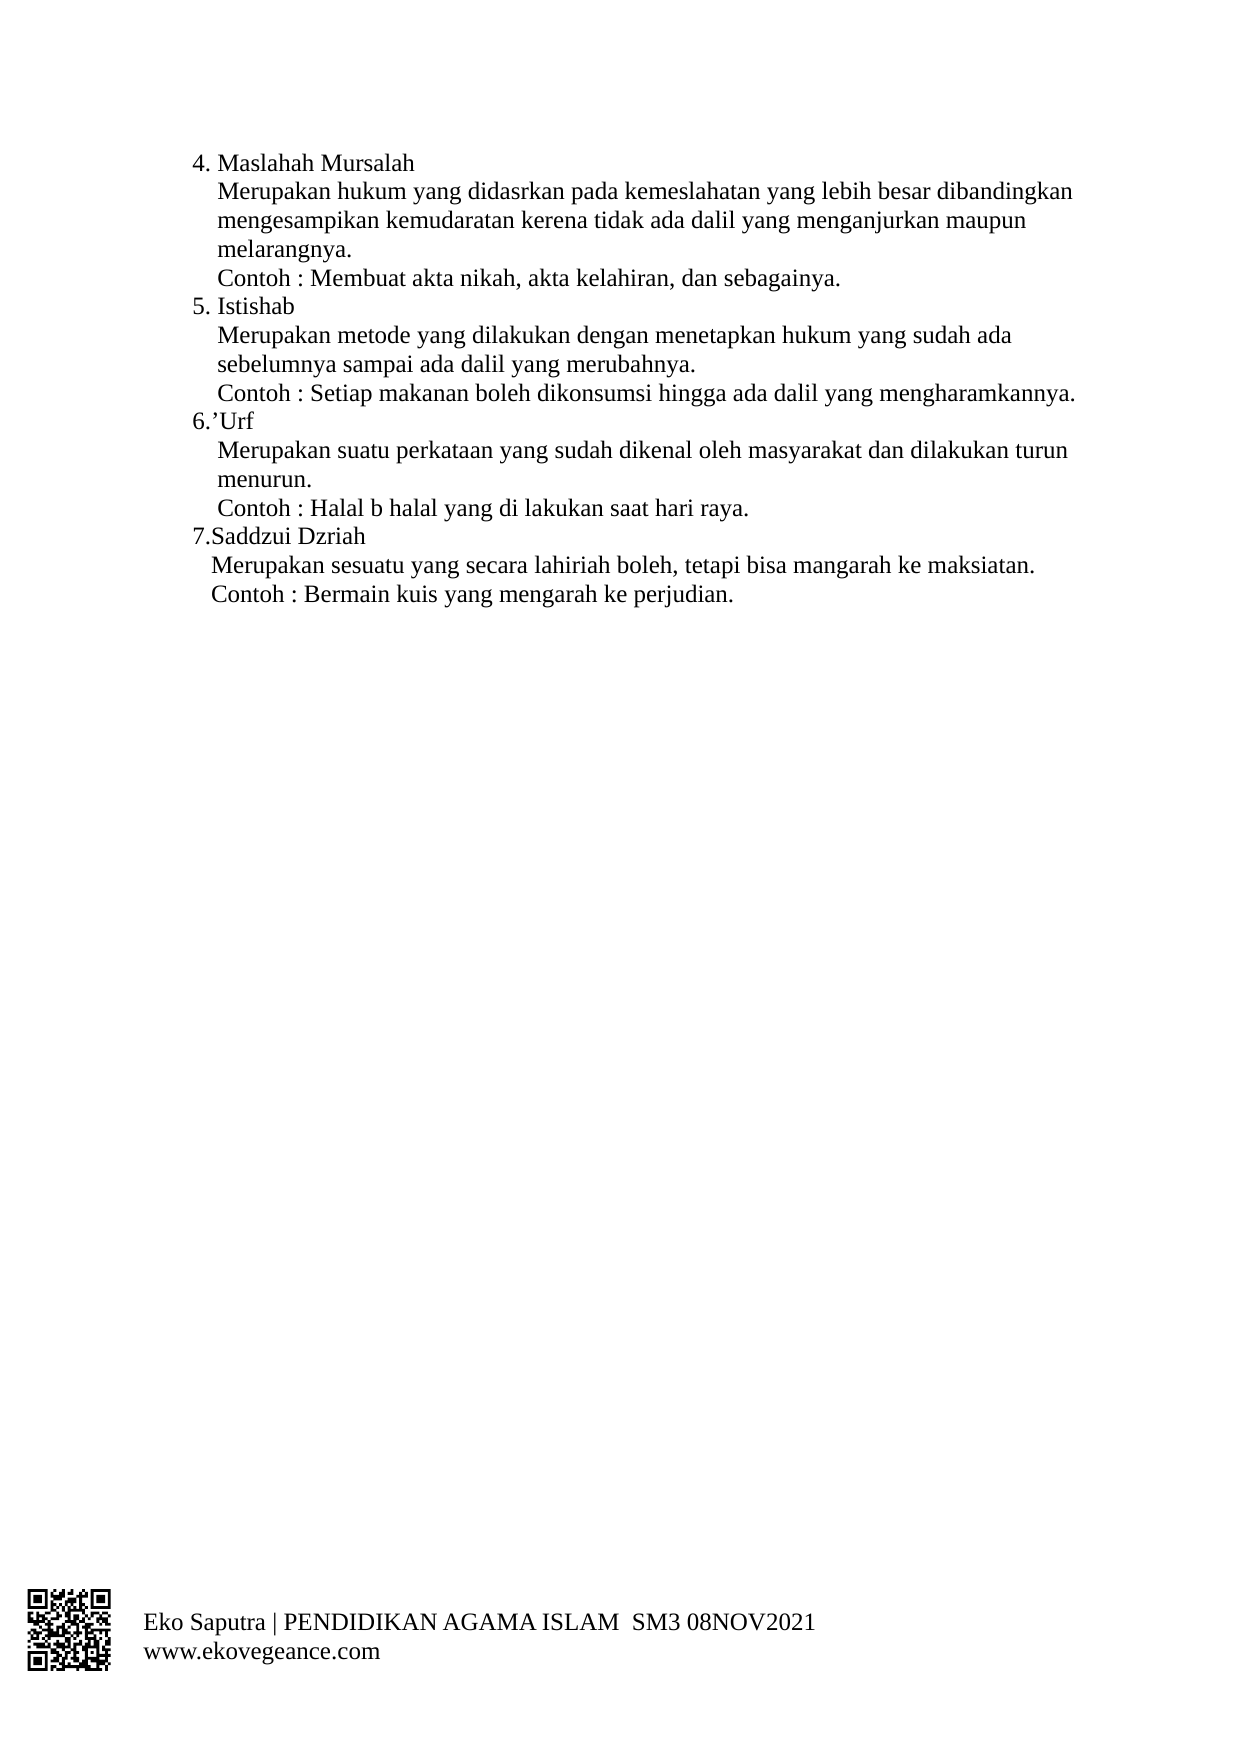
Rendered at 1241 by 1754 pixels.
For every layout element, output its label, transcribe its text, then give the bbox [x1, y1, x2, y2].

text Merupakan sesuatu yang secara lahiriah boleh, tetapi bisa mangarah ke maksiatan. [118, 550, 1122, 579]
text Merupakan hukum yang didasrkan pada kemeslahatan yang lebih besar dibandingkan mengesampikan kemudaratan kerena tidak ada dalil yang menganjurkan maupun melarangnya. [118, 176, 1122, 263]
text 5. Istishab [118, 291, 1122, 320]
text Contoh : Halal b halal yang di lakukan saat hari raya. [118, 493, 1122, 521]
text Contoh : Membuat akta nikah, akta kelahiran, dan sebagainya. [118, 263, 1122, 291]
text Contoh : Setiap makanan boleh dikonsumsi hingga ada dalil yang mengharamkannya. [118, 378, 1122, 406]
text 4. Maslahah Mursalah [118, 148, 1122, 176]
text Contoh : Bermain kuis yang mengarah ke perjudian. [118, 579, 1122, 608]
text 7.Saddzui Dzriah [118, 521, 1122, 550]
text 6.’Urf [118, 406, 1122, 435]
text Merupakan suatu perkataan yang sudah dikenal oleh masyarakat dan dilakukan turun menurun. [118, 435, 1122, 493]
text Merupakan metode yang dilakukan dengan menetapkan hukum yang sudah ada sebelumnya sampai ada dalil yang merubahnya. [118, 320, 1122, 378]
